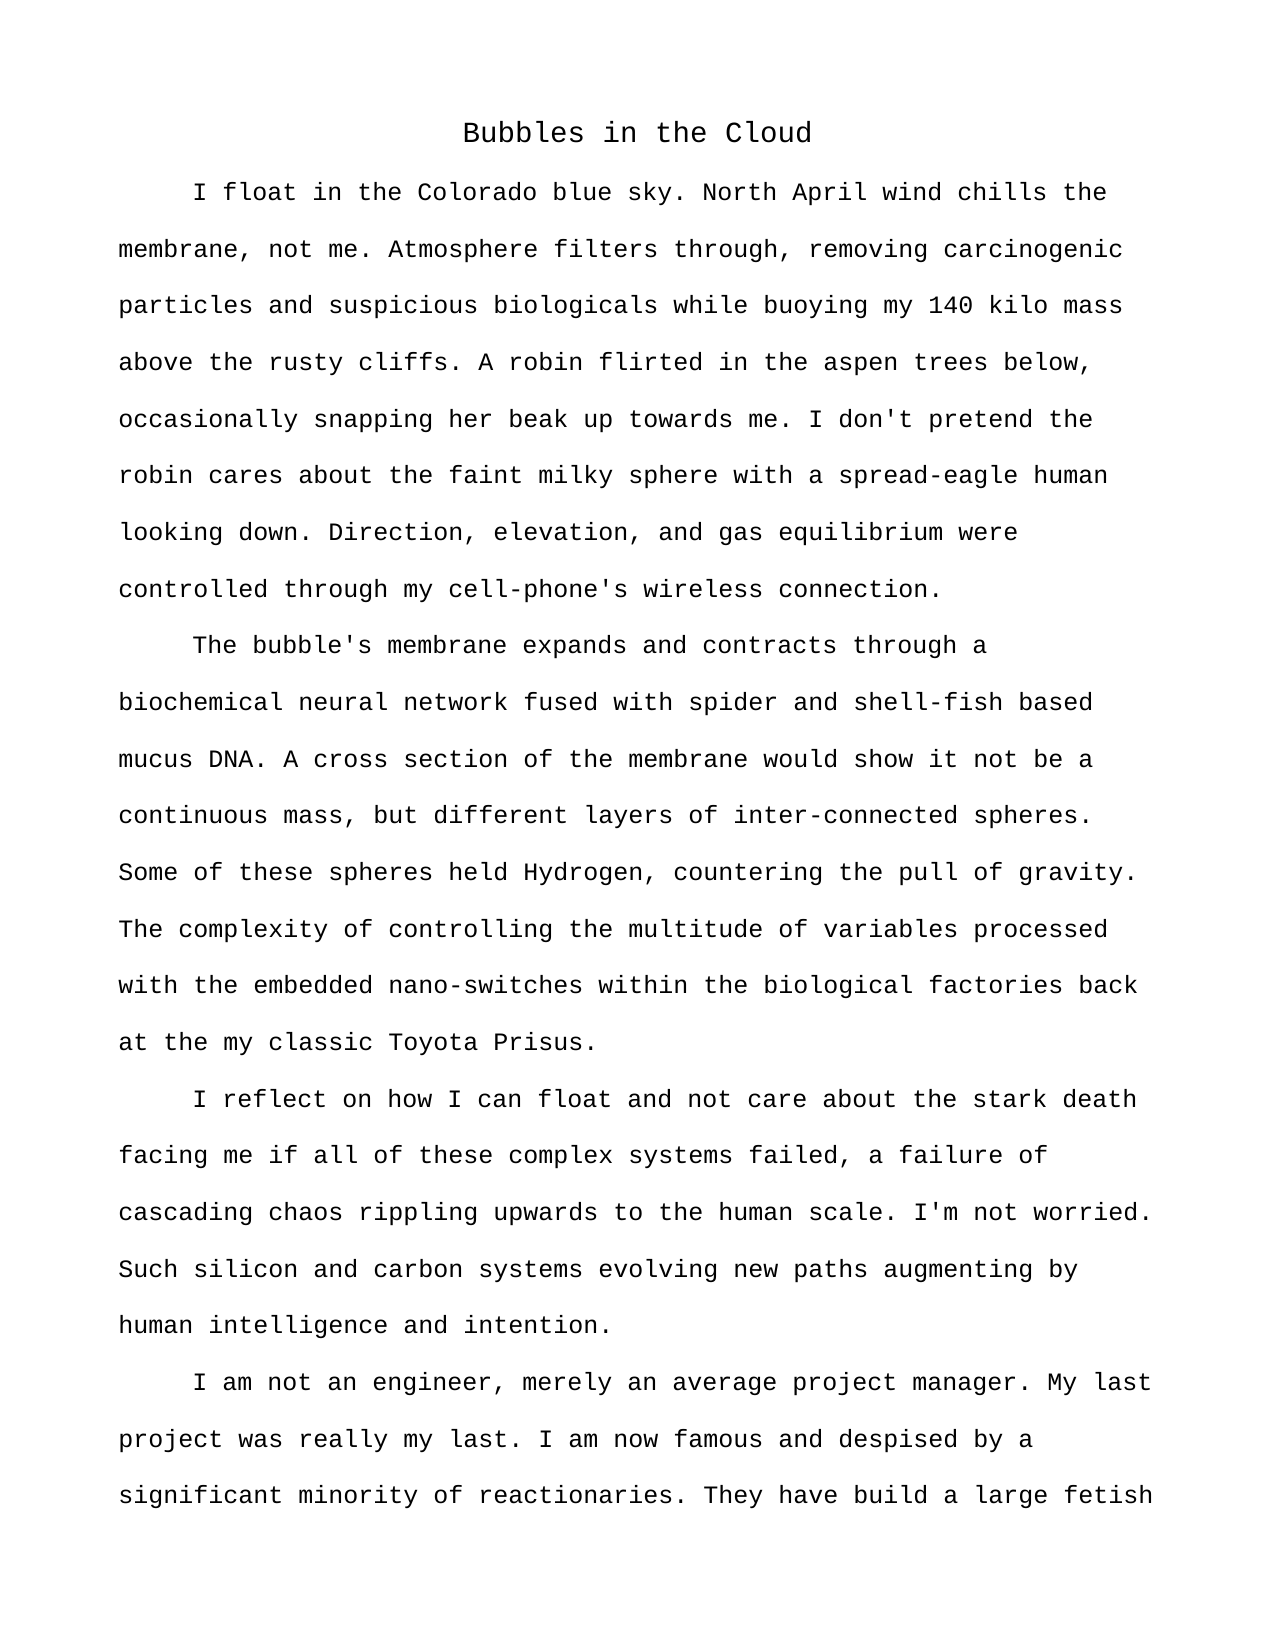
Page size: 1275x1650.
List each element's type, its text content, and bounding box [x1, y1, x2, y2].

text The bubble's membrane expands and contracts through a biochemical neural network fused with spider and shell-fish based mucus DNA. A cross section of the membrane would show it not be a continuous mass, but different layers of inter-connected spheres. Some of these spheres held Hydrogen, countering the pull of gravity. The complexity of controlling the multitude of variables processed with the embedded nano-switches within the biological factories back at the my classic Toyota Prisus. [118, 633, 1157, 1058]
text Bubbles in the Cloud [118, 118, 1157, 151]
text I float in the Colorado blue sky. North April wind chills the membrane, not me. Atmosphere filters through, removing carcinogenic particles and suspicious biologicals while buoying my 140 kilo mass above the rusty cliffs. A robin flirted in the aspen trees below, occasionally snapping her beak up towards me. I don't pretend the robin cares about the faint milky sphere with a spread-eagle human looking down. Direction, elevation, and gas equilibrium were controlled through my cell-phone's wireless connection. [118, 179, 1157, 604]
text I am not an engineer, merely an average project manager. My last project was really my last. I am now famous and despised by a significant minority of reactionaries. They have build a large fetish [118, 1369, 1157, 1511]
text I reflect on how I can float and not care about the stark death facing me if all of these complex systems failed, a failure of cascading chaos rippling upwards to the human scale. I'm not worried. Such silicon and carbon systems evolving new paths augmenting by human intelligence and intention. [118, 1086, 1157, 1341]
